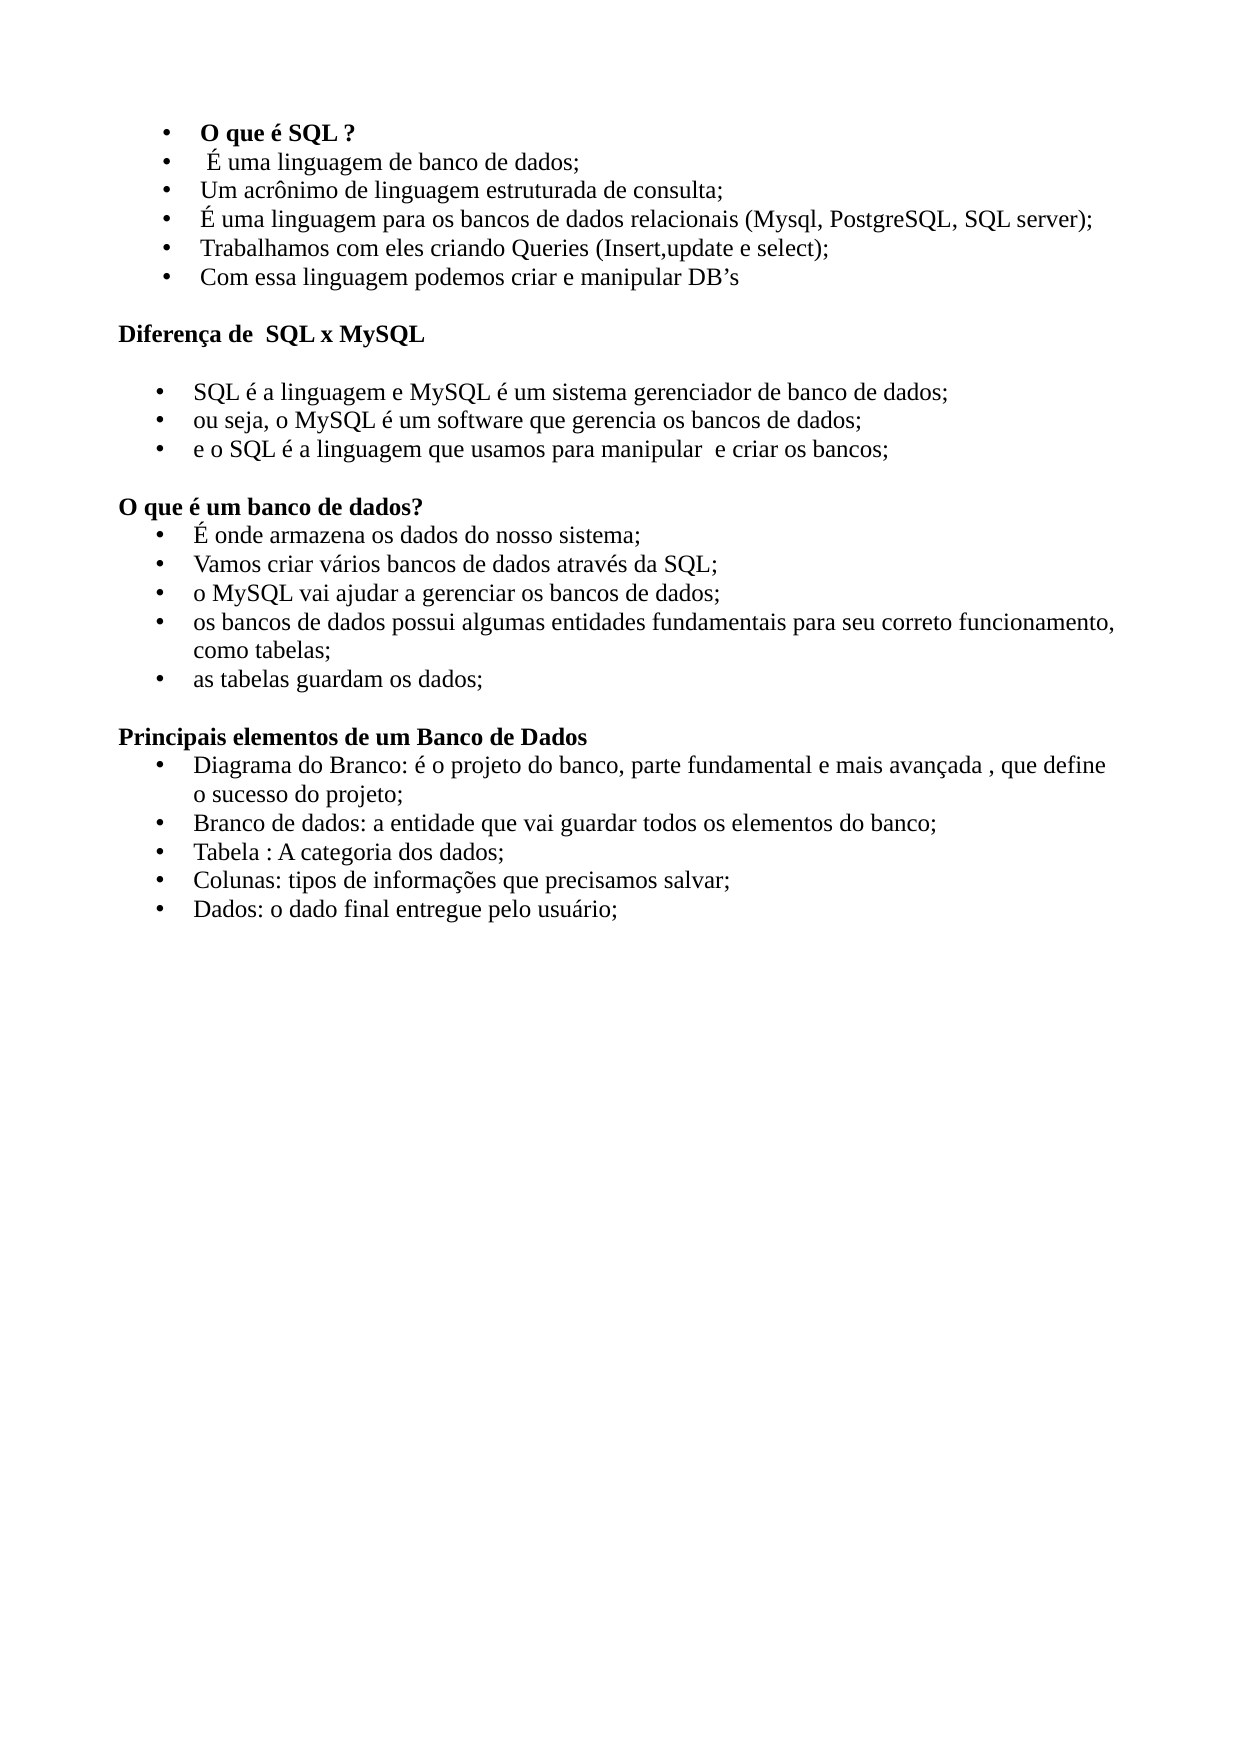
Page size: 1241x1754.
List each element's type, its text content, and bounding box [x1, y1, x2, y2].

list e o SQL é a linguagem que usamos para manipular e criar os bancos; [156, 434, 1122, 463]
text Principais elementos de um Banco de Dados [118, 722, 1122, 751]
list É uma linguagem de banco de dados; [162, 147, 1122, 176]
text Diferença de SQL x MySQL [118, 319, 1122, 348]
list É onde armazena os dados do nosso sistema; [156, 521, 1122, 549]
list as tabelas guardam os dados; [156, 664, 1122, 693]
list Branco de dados: a entidade que vai guardar todos os elementos do banco; [156, 808, 1122, 837]
list os bancos de dados possui algumas entidades fundamentais para seu correto funcionamento, como tabelas; [156, 607, 1122, 664]
list Tabela : A categoria dos dados; [156, 837, 1122, 866]
list Colunas: tipos de informações que precisamos salvar; [156, 866, 1122, 894]
list Diagrama do Branco: é o projeto do banco, parte fundamental e mais avançada , que define o sucesso do projeto; [156, 751, 1122, 808]
list Com essa linguagem podemos criar e manipular DB’s [162, 262, 1122, 291]
list Um acrônimo de linguagem estruturada de consulta; [162, 176, 1122, 204]
list Dados: o dado final entregue pelo usuário; [156, 894, 1122, 923]
list Trabalhamos com eles criando Queries (Insert,update e select); [162, 233, 1122, 262]
list O que é SQL ? [162, 118, 1122, 147]
list ou seja, o MySQL é um software que gerencia os bancos de dados; [156, 406, 1122, 434]
list SQL é a linguagem e MySQL é um sistema gerenciador de banco de dados; [156, 377, 1122, 406]
list Vamos criar vários bancos de dados através da SQL; [156, 549, 1122, 578]
text O que é um banco de dados? [118, 492, 1122, 521]
list o MySQL vai ajudar a gerenciar os bancos de dados; [156, 578, 1122, 607]
list É uma linguagem para os bancos de dados relacionais (Mysql, PostgreSQL, SQL server); [162, 204, 1122, 233]
